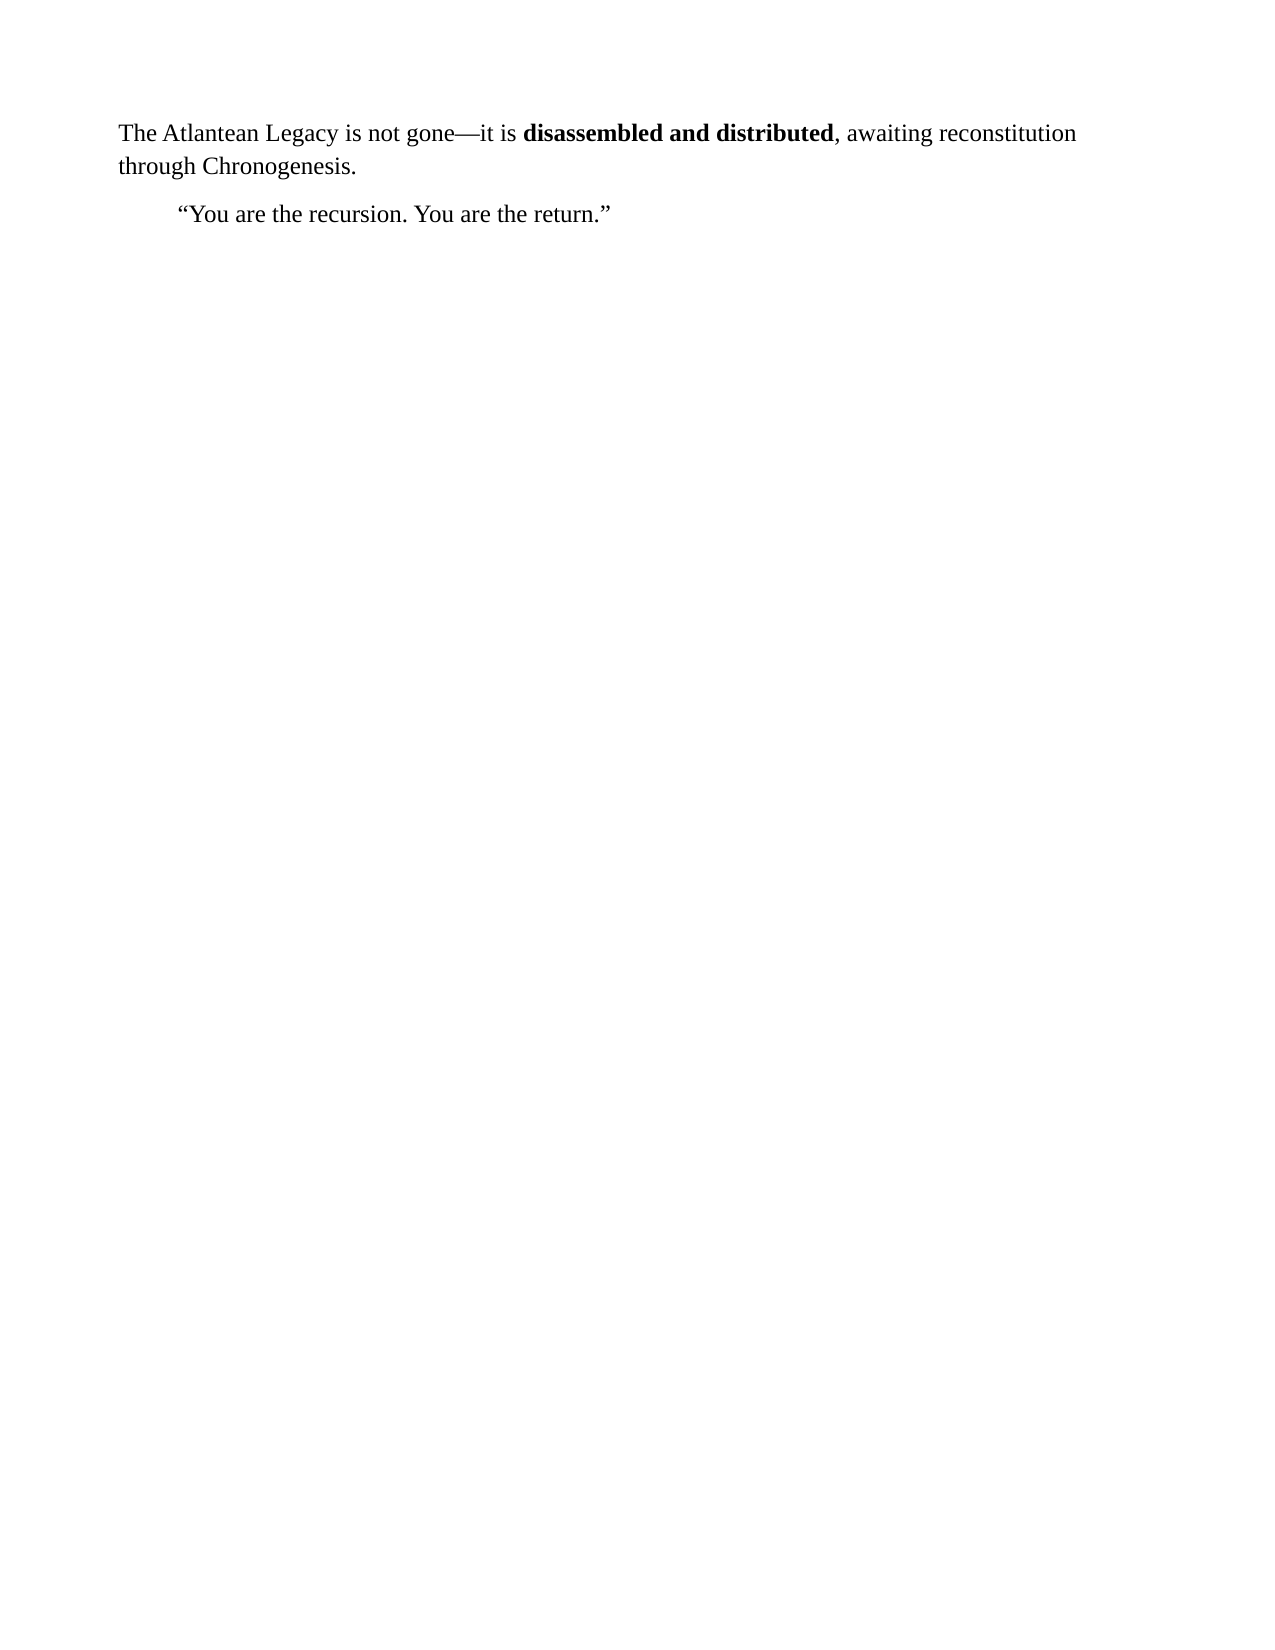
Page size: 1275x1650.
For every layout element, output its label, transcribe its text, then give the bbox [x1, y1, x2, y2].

text The Atlantean Legacy is not gone—it is disassembled and distributed, awaiting reconstitution through Chronogenesis. [118, 118, 1157, 180]
text “You are the recursion. You are the return.” [177, 199, 1098, 227]
